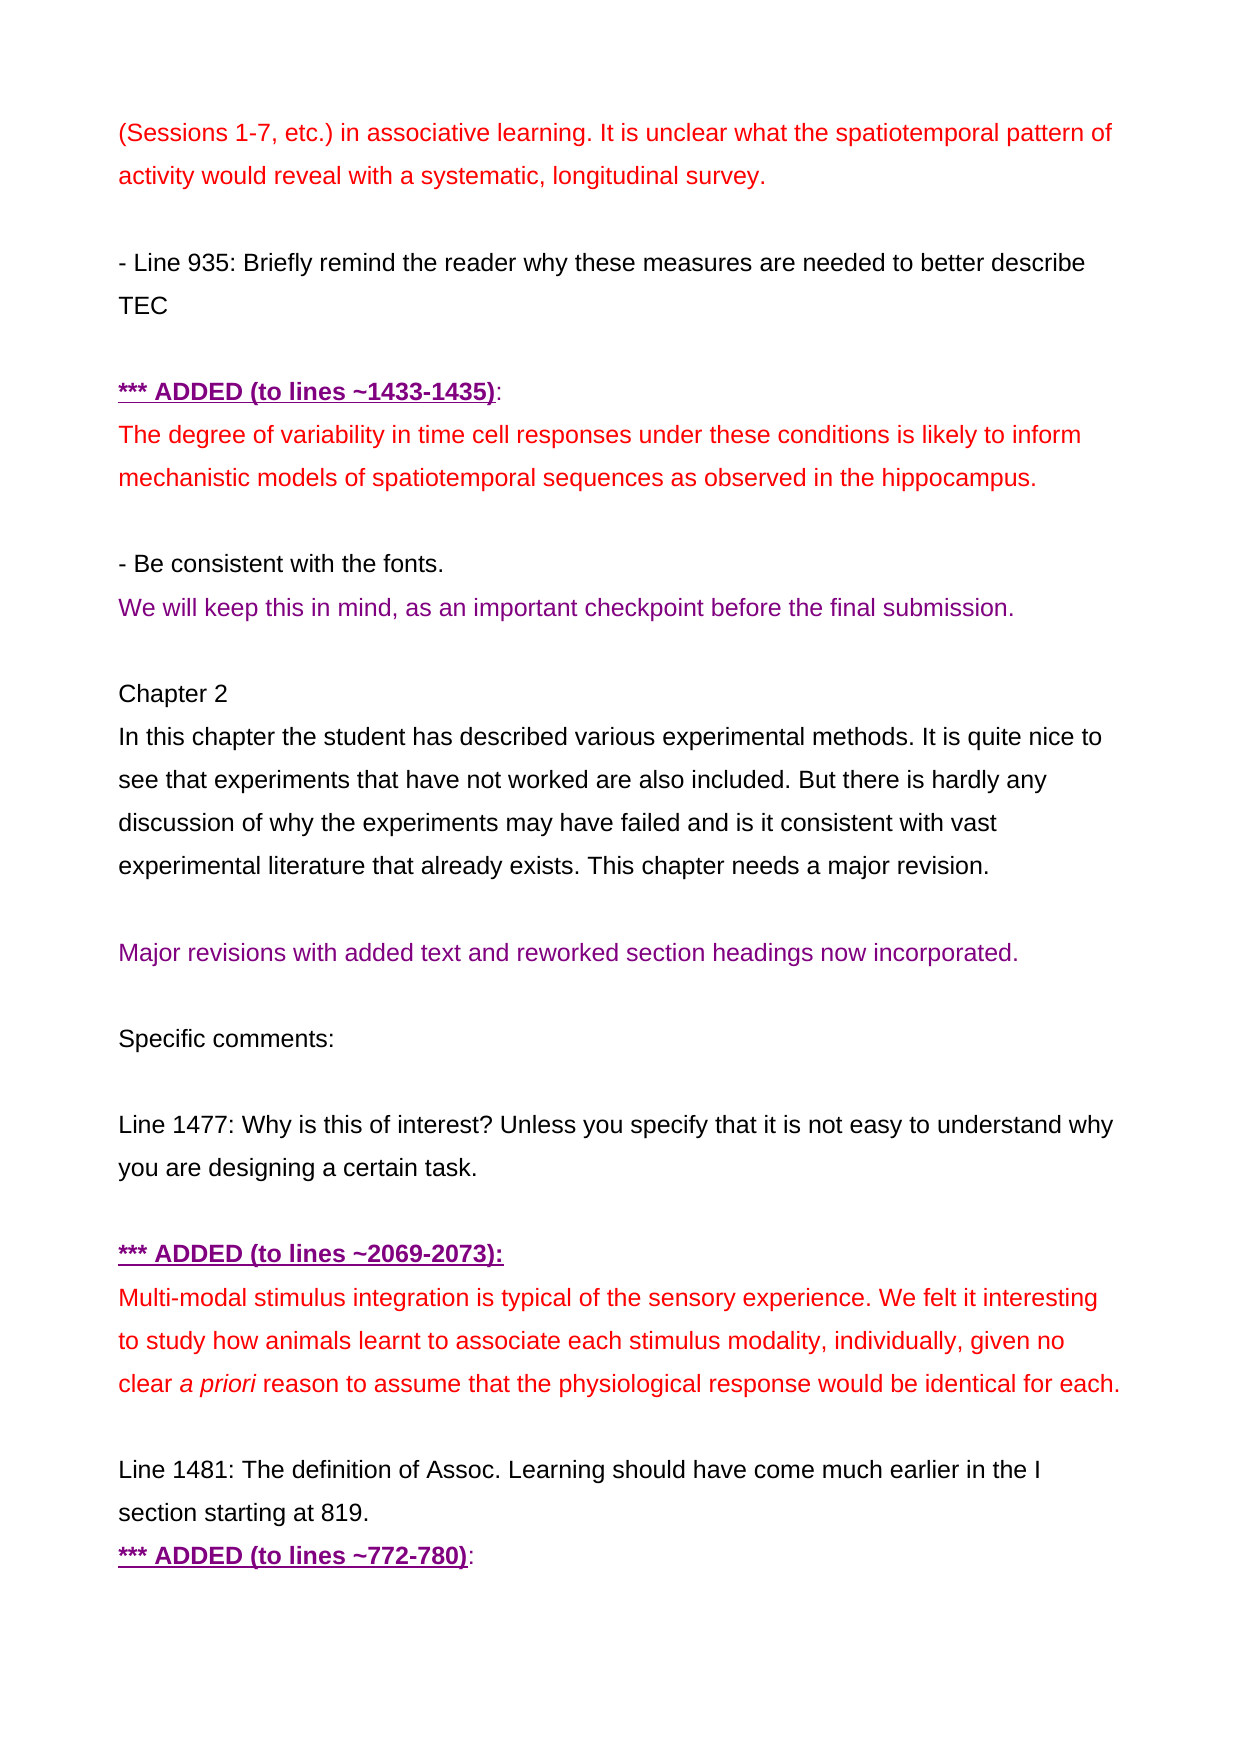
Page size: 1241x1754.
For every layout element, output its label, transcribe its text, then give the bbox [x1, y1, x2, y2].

text We will keep this in mind, as an important checkpoint before the final submission. [118, 592, 1122, 621]
text - Be consistent with the fonts. [118, 549, 1122, 578]
text Multi-modal stimulus integration is typical of the sensory experience. We felt it interesting to study how animals learnt to associate each stimulus modality, individually, given no clear a priori reason to assume that the physiological response would be identical for each. [118, 1282, 1122, 1397]
text The degree of variability in time cell responses under these conditions is likely to inform mechanistic models of spatiotemporal sequences as observed in the hippocampus. [118, 420, 1122, 492]
text Major revisions with added text and reworked section headings now incorporated. [118, 937, 1122, 966]
text *** ADDED (to lines ~1433-1435): [118, 377, 1122, 406]
text - Line 935: Briefly remind the reader why these measures are needed to better describe TEC [118, 247, 1122, 319]
text In this chapter the student has described various experimental methods. It is quite nice to see that experiments that have not worked are also included. But there is hardly any discussion of why the experiments may have failed and is it consistent with vast experimental literature that already exists. This chapter needs a major revision. [118, 722, 1122, 880]
text *** ADDED (to lines ~2069-2073): [118, 1239, 1122, 1268]
text Chapter 2 [118, 679, 1122, 707]
text (Sessions 1-7, etc.) in associative learning. It is unclear what the spatiotemporal pattern of activity would reveal with a systematic, longitudinal survey. [118, 118, 1122, 190]
text Specific comments: [118, 1024, 1122, 1052]
text Line 1481: The definition of Assoc. Learning should have come much earlier in the I section starting at 819. [118, 1455, 1122, 1527]
text Line 1477: Why is this of interest? Unless you specify that it is not easy to understand why you are designing a certain task. [118, 1110, 1122, 1182]
text *** ADDED (to lines ~772-780): [118, 1541, 1122, 1570]
